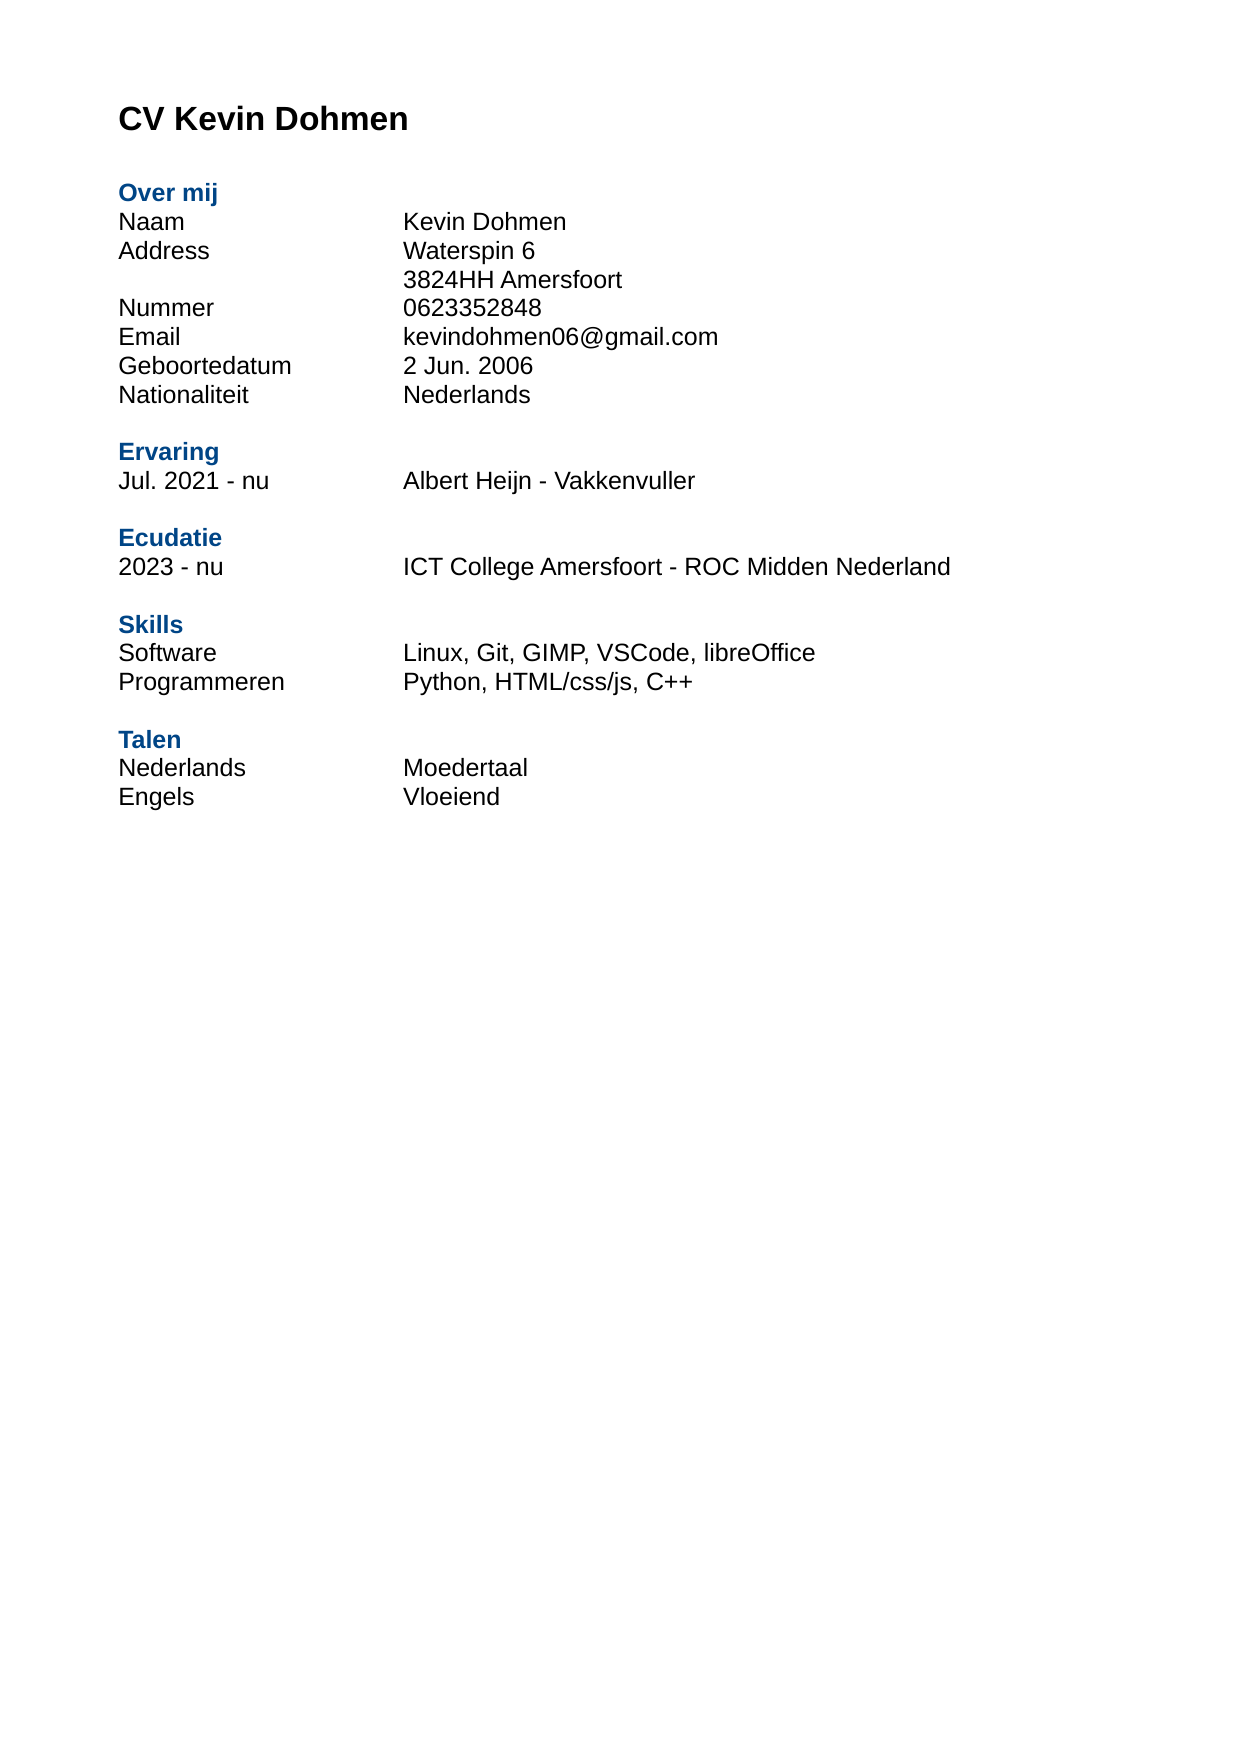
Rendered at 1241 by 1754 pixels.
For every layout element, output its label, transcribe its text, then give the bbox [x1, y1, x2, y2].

table_cell [118, 581, 403, 609]
table_cell Waterspin 6 [403, 236, 1122, 264]
table_cell [118, 495, 403, 523]
table_cell Vloeiend [403, 782, 1122, 811]
subtitle CV Kevin Dohmen [118, 98, 1122, 137]
table_cell 2023 - nu [118, 552, 403, 581]
table_cell Email [118, 322, 403, 351]
table_cell Engels [118, 782, 403, 811]
table_cell Kevin Dohmen [403, 207, 1122, 236]
table_cell [403, 581, 1122, 609]
table_cell Ecudatie [118, 523, 403, 552]
table_cell Address [118, 236, 403, 264]
table_cell 3824HH Amersfoort [403, 265, 1122, 293]
table_cell [403, 495, 1122, 523]
table_cell [118, 265, 403, 293]
table_cell [118, 696, 403, 724]
table_cell Albert Heijn - Vakkenvuller [403, 466, 1122, 494]
table_cell Talen [118, 725, 403, 753]
table_cell [403, 696, 1122, 724]
table_header Over mij [118, 178, 403, 207]
table_cell Linux, Git, GIMP, VSCode, libreOffice [403, 638, 1122, 667]
table_cell [403, 437, 1122, 466]
table_cell ICT College Amersfoort - ROC Midden Nederland [403, 552, 1122, 581]
table_cell Skills [118, 610, 403, 638]
table_cell Jul. 2021 - nu [118, 466, 403, 494]
table_cell Programmeren [118, 667, 403, 696]
table_cell 0623352848 [403, 293, 1122, 322]
table_cell [403, 811, 1122, 839]
table_cell Nationaliteit [118, 380, 403, 408]
table_cell Software [118, 638, 403, 667]
table_cell Nederlands [403, 380, 1122, 408]
table_cell [118, 811, 403, 839]
table_cell [403, 610, 1122, 638]
table_cell [403, 408, 1122, 437]
table_cell 2 Jun. 2006 [403, 351, 1122, 379]
table_cell [403, 523, 1122, 552]
table_cell Naam [118, 207, 403, 236]
table_cell kevindohmen06@gmail.com [403, 322, 1122, 351]
table_cell Nederlands [118, 753, 403, 782]
table_header [403, 178, 1122, 207]
table_cell [403, 725, 1122, 753]
table_cell Python, HTML/css/js, C++ [403, 667, 1122, 696]
table_cell Ervaring [118, 437, 403, 466]
table_cell Geboortedatum [118, 351, 403, 379]
table_cell [118, 408, 403, 437]
table_cell Nummer [118, 293, 403, 322]
table_cell Moedertaal [403, 753, 1122, 782]
